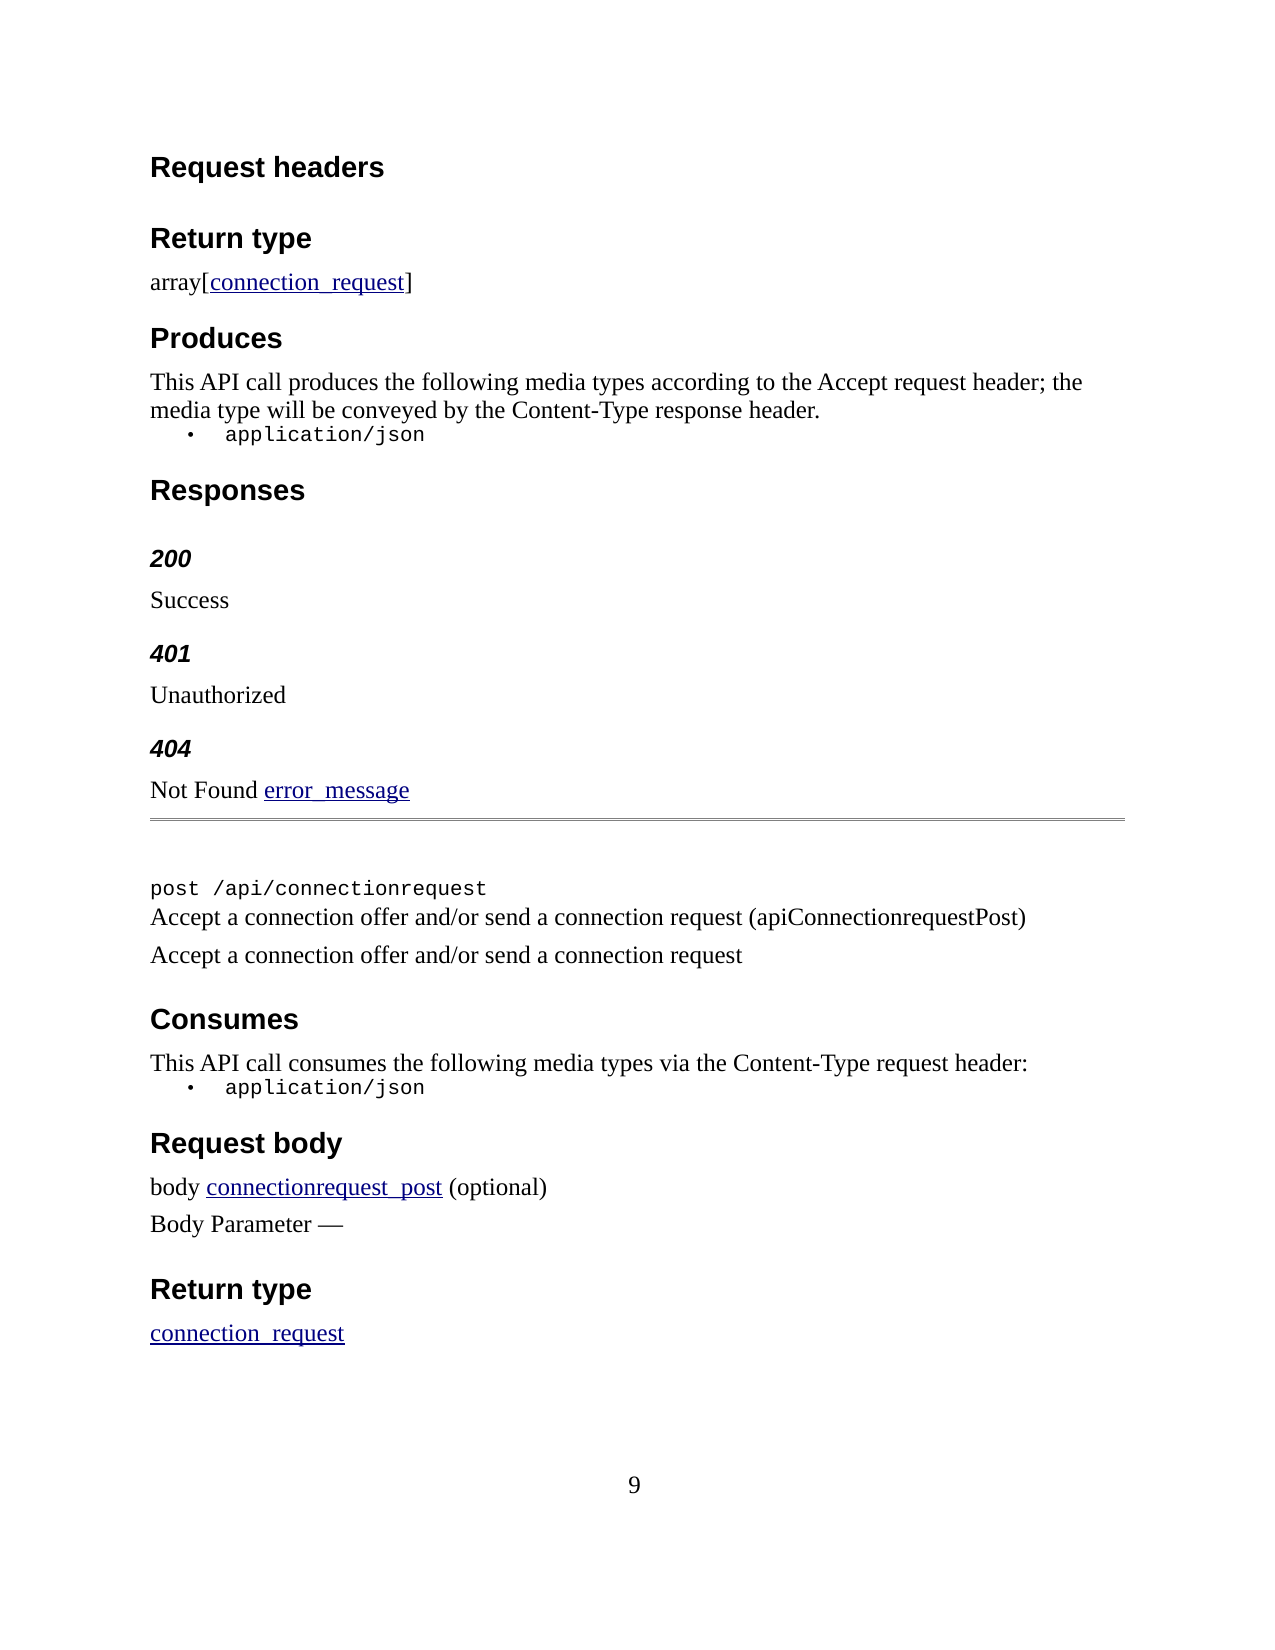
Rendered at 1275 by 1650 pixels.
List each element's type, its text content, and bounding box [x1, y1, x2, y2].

subtitle Request body [150, 1126, 1125, 1159]
text Not Found error_message [150, 775, 1125, 803]
text This API call consumes the following media types via the Content-Type request header: [150, 1048, 1125, 1077]
text Accept a connection offer and/or send a connection request [150, 940, 1125, 968]
text array[connection_request] [150, 267, 1125, 296]
subtitle Consumes [150, 1002, 1125, 1036]
subtitle Request headers [150, 150, 1125, 183]
text body connectionrequest_post (optional) [150, 1172, 1125, 1201]
text Unauthorized [150, 680, 1125, 709]
text connection_request [150, 1318, 1125, 1347]
text post /api/connectionrequest [150, 878, 1125, 902]
text Success [150, 585, 1125, 614]
subtitle Return type [150, 221, 1125, 254]
subtitle Responses [150, 473, 1125, 507]
subtitle Return type [150, 1272, 1125, 1306]
subtitle 200 [150, 544, 1125, 573]
subtitle 404 [150, 734, 1125, 762]
subtitle Produces [150, 321, 1125, 354]
list application/json [187, 424, 1125, 448]
text This API call produces the following media types according to the Accept request header; the media type will be conveyed by the Content-Type response header. [150, 367, 1125, 424]
text Body Parameter — [150, 1209, 1125, 1238]
list application/json [187, 1077, 1125, 1101]
text Accept a connection offer and/or send a connection request (apiConnectionrequestPost) [150, 902, 1125, 931]
subtitle 401 [150, 639, 1125, 667]
